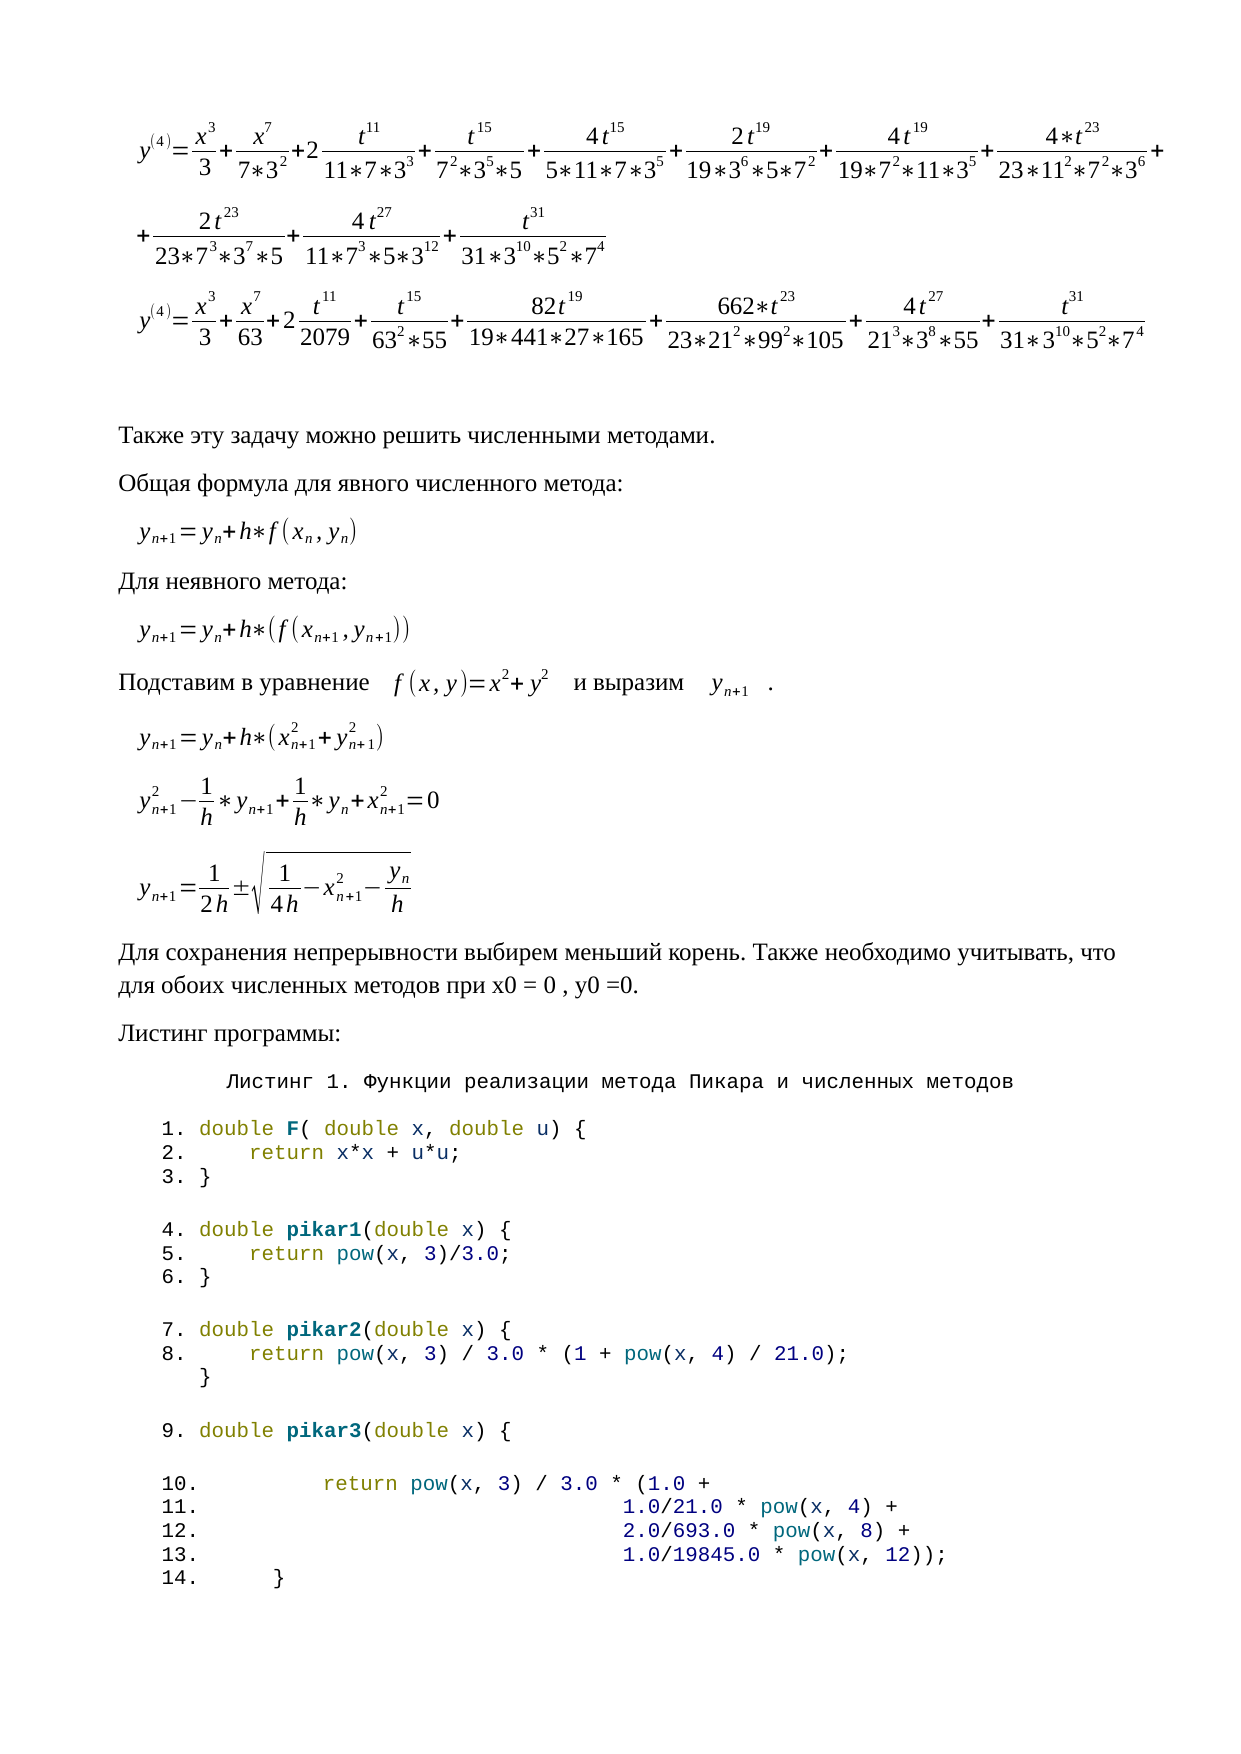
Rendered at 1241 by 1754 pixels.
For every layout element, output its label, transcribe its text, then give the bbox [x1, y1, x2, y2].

text Общая формула для явного численного метода: [118, 468, 1122, 497]
text Для неявного метода: [118, 566, 1122, 595]
text Подставим в уравнение и выразим . [118, 665, 1122, 700]
table_header Листинг 1. Функции реализации метода Пикара и численных методов double F( double x, double u) { return x*x + u*u; } double pikar1(double x) { return pow(x, 3)/3.0; } double pikar2(double x) { return pow(x, 3) / 3.0 * (1 + pow(x, 4) / 21.0); } double pikar3(double x) { return pow(x, 3) / 3.0 * (1.0 + 1.0/21.0 * pow(x, 4) + 2.0/693.0 * pow(x, 8) + 1.0/19845.0 * pow(x, 12)); } double pikar4(double x) { return (pow(x,3)/3.0 + pow(x,7)/63.0 + pow(x,11)/2079.0*2.0 + pow(x,15)/218295.0*13 + pow(x,19)/441.0/84645.0*82.0 + pow(x,23)/68607.0/152145.0*662.0 + pow(x,27)/pow(3,11)/18865.0*4.0 + pow(x,31)/194481.0/564975.0); } vector<double> yavnii(vector<double> &x, double step) { vector<double> y; y.resize(x.size()); y[0] = 0; for (int i = 1; i < x.size(); i++) { y[i] = y[i-1] + step * F(x[i-1], y[i-1]); } return y; } vector<double> neyavnii(vector<double> &x, double step) { vector<double> y; y.resize(x.size()); y[0] = 0; for (int i = 1; i < x.size(); i++) { y[i] = 1.0/2.0/step - sqrt(1.0/4.0/step/step - y[i-1]/step - x[i]*x[i]); } return y; } [118, 1065, 1122, 1626]
text Для сохранения непрерывности выбирем меньший корень. Также необходимо учитывать, что для обоих численных методов при x0 = 0 , y0 =0. [118, 937, 1122, 999]
text Также эту задачу можно решить численными методами. [118, 420, 1122, 449]
text Листинг программы: [118, 1018, 1122, 1047]
